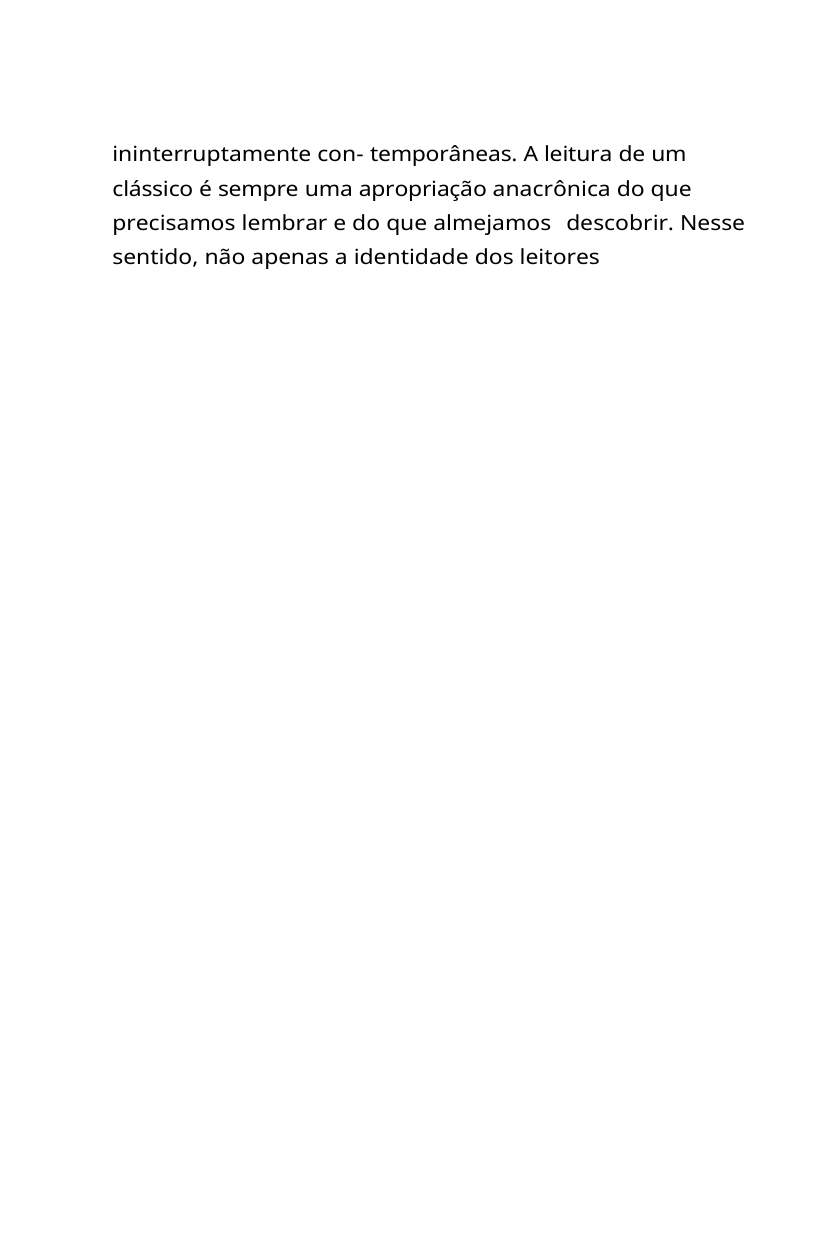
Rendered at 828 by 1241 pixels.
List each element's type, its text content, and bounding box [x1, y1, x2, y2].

text ininterruptamente con- temporâneas. A leitura de um clássico é sempre uma apropriação anacrônica do que precisamos lembrar e do que almejamos descobrir. Nesse sentido, não apenas a identidade dos leitores [112, 139, 745, 270]
